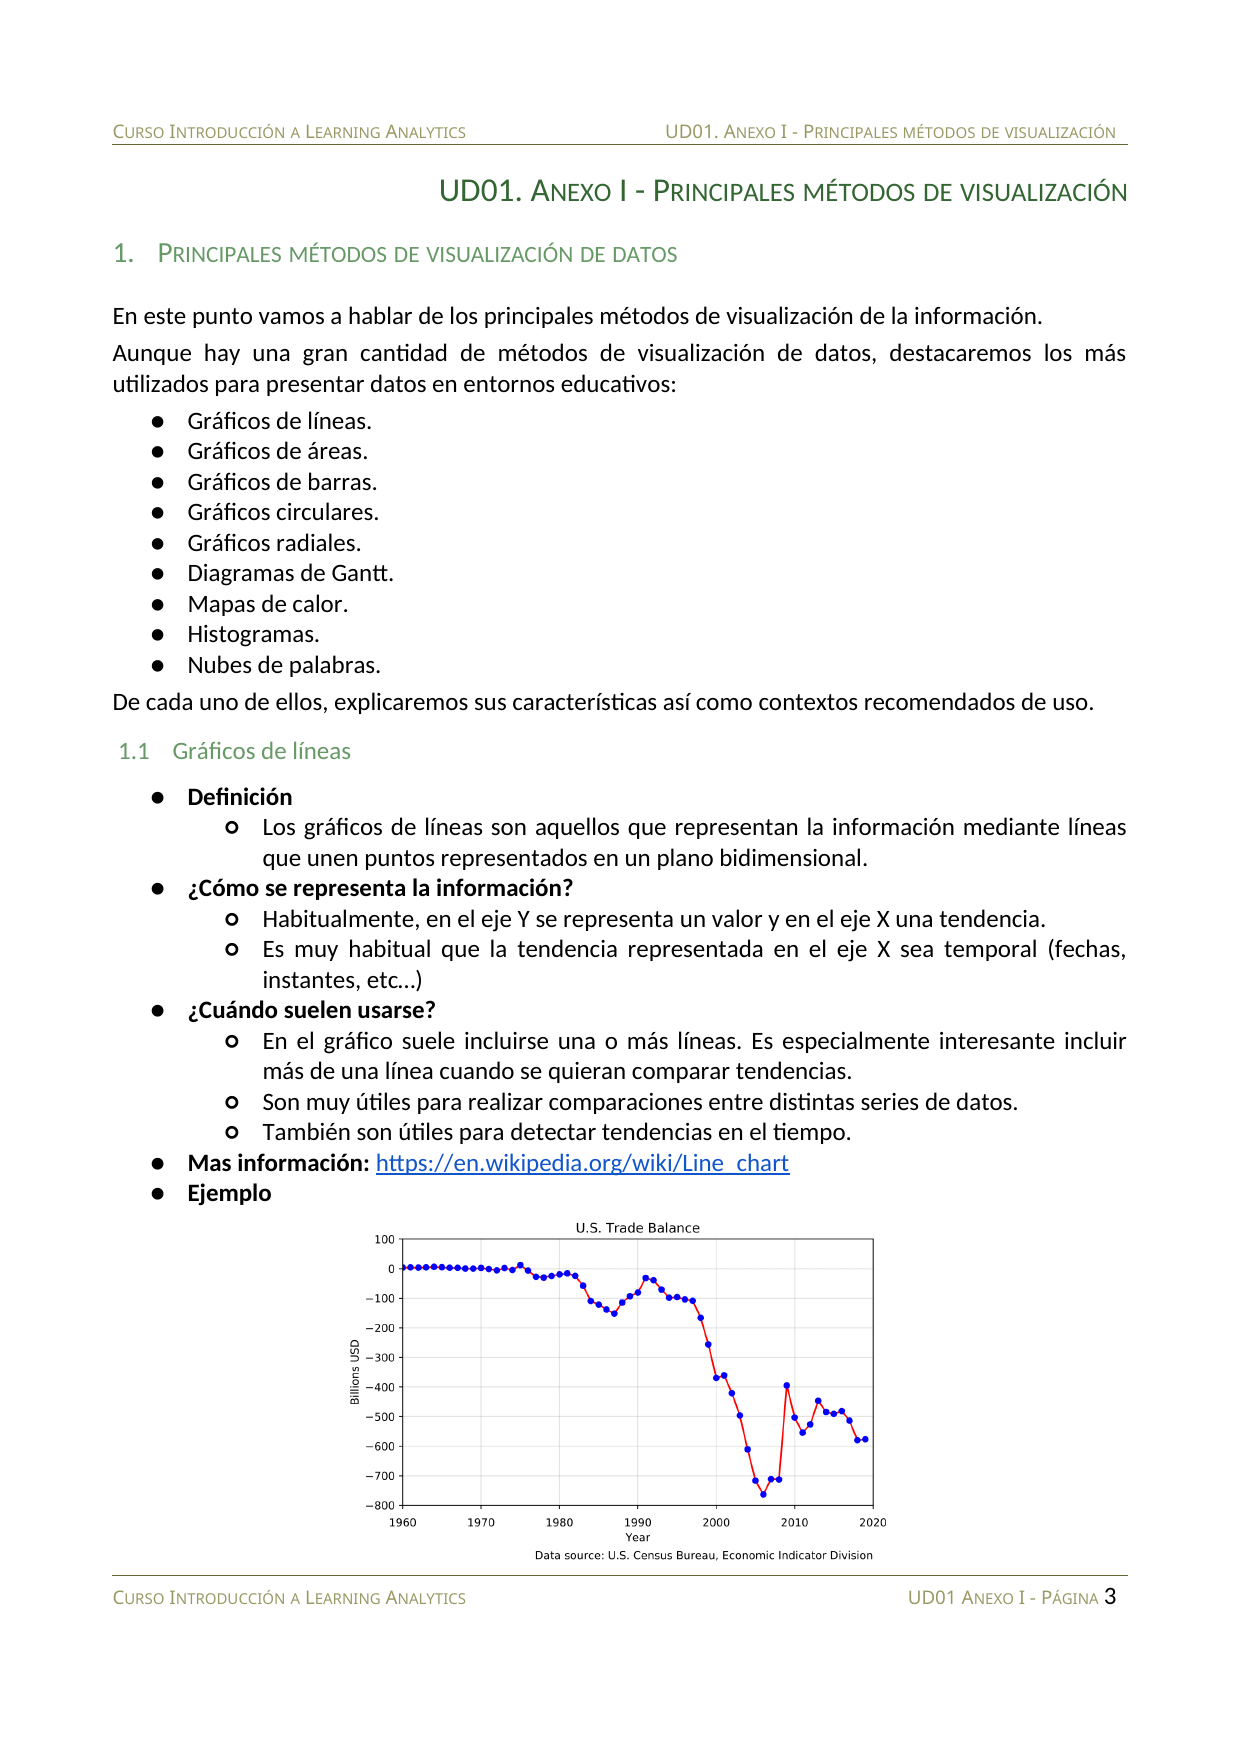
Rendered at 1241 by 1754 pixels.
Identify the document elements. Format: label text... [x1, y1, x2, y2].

list Son muy útiles para realizar comparaciones entre distintas series de datos. [225, 1086, 1128, 1116]
list Gráficos de barras. [150, 466, 1128, 496]
list Mapas de calor. [150, 588, 1128, 618]
list Los gráficos de líneas son aquellos que representan la información mediante líneas que unen puntos representados en un plano bidimensional. [225, 811, 1128, 872]
list Ejemplo [150, 1177, 1128, 1208]
subtitle Principales métodos de visualización de datos [112, 234, 1128, 270]
picture [326, 1214, 914, 1569]
list También son útiles para detectar tendencias en el tiempo. [225, 1116, 1128, 1147]
list Histogramas. [150, 618, 1128, 649]
list ¿Cómo se representa la información? [150, 872, 1128, 903]
list Gráficos de líneas. [150, 405, 1128, 435]
text UD01. Anexo I - Principales métodos de visualización [112, 169, 1128, 210]
list En el gráfico suele incluirse una o más líneas. Es especialmente interesante incluir más de una línea cuando se quieran comparar tendencias. [225, 1025, 1128, 1086]
list Gráficos circulares. [150, 496, 1128, 527]
list Gráficos radiales. [150, 527, 1128, 557]
list Es muy habitual que la tendencia representada en el eje X sea temporal (fechas, instantes, etc…) [225, 933, 1128, 994]
list Diagramas de Gantt. [150, 557, 1128, 588]
text De cada uno de ellos, explicaremos sus características así como contextos recomendados de uso. [112, 686, 1128, 716]
list Mas información: https://en.wikipedia.org/wiki/Line_chart [150, 1147, 1128, 1177]
list ¿Cuándo suelen usarse? [150, 994, 1128, 1025]
list Gráficos de áreas. [150, 435, 1128, 466]
list Definición [150, 781, 1128, 811]
text En este punto vamos a hablar de los principales métodos de visualización de la información. [112, 300, 1128, 331]
list Habitualmente, en el eje Y se representa un valor y en el eje X una tendencia. [225, 903, 1128, 933]
list Nubes de palabras. [150, 649, 1128, 679]
text Aunque hay una gran cantidad de métodos de visualización de datos, destacaremos los más utilizados para presentar datos en entornos educativos: [112, 337, 1128, 398]
subtitle Gráficos de líneas [112, 735, 1128, 766]
